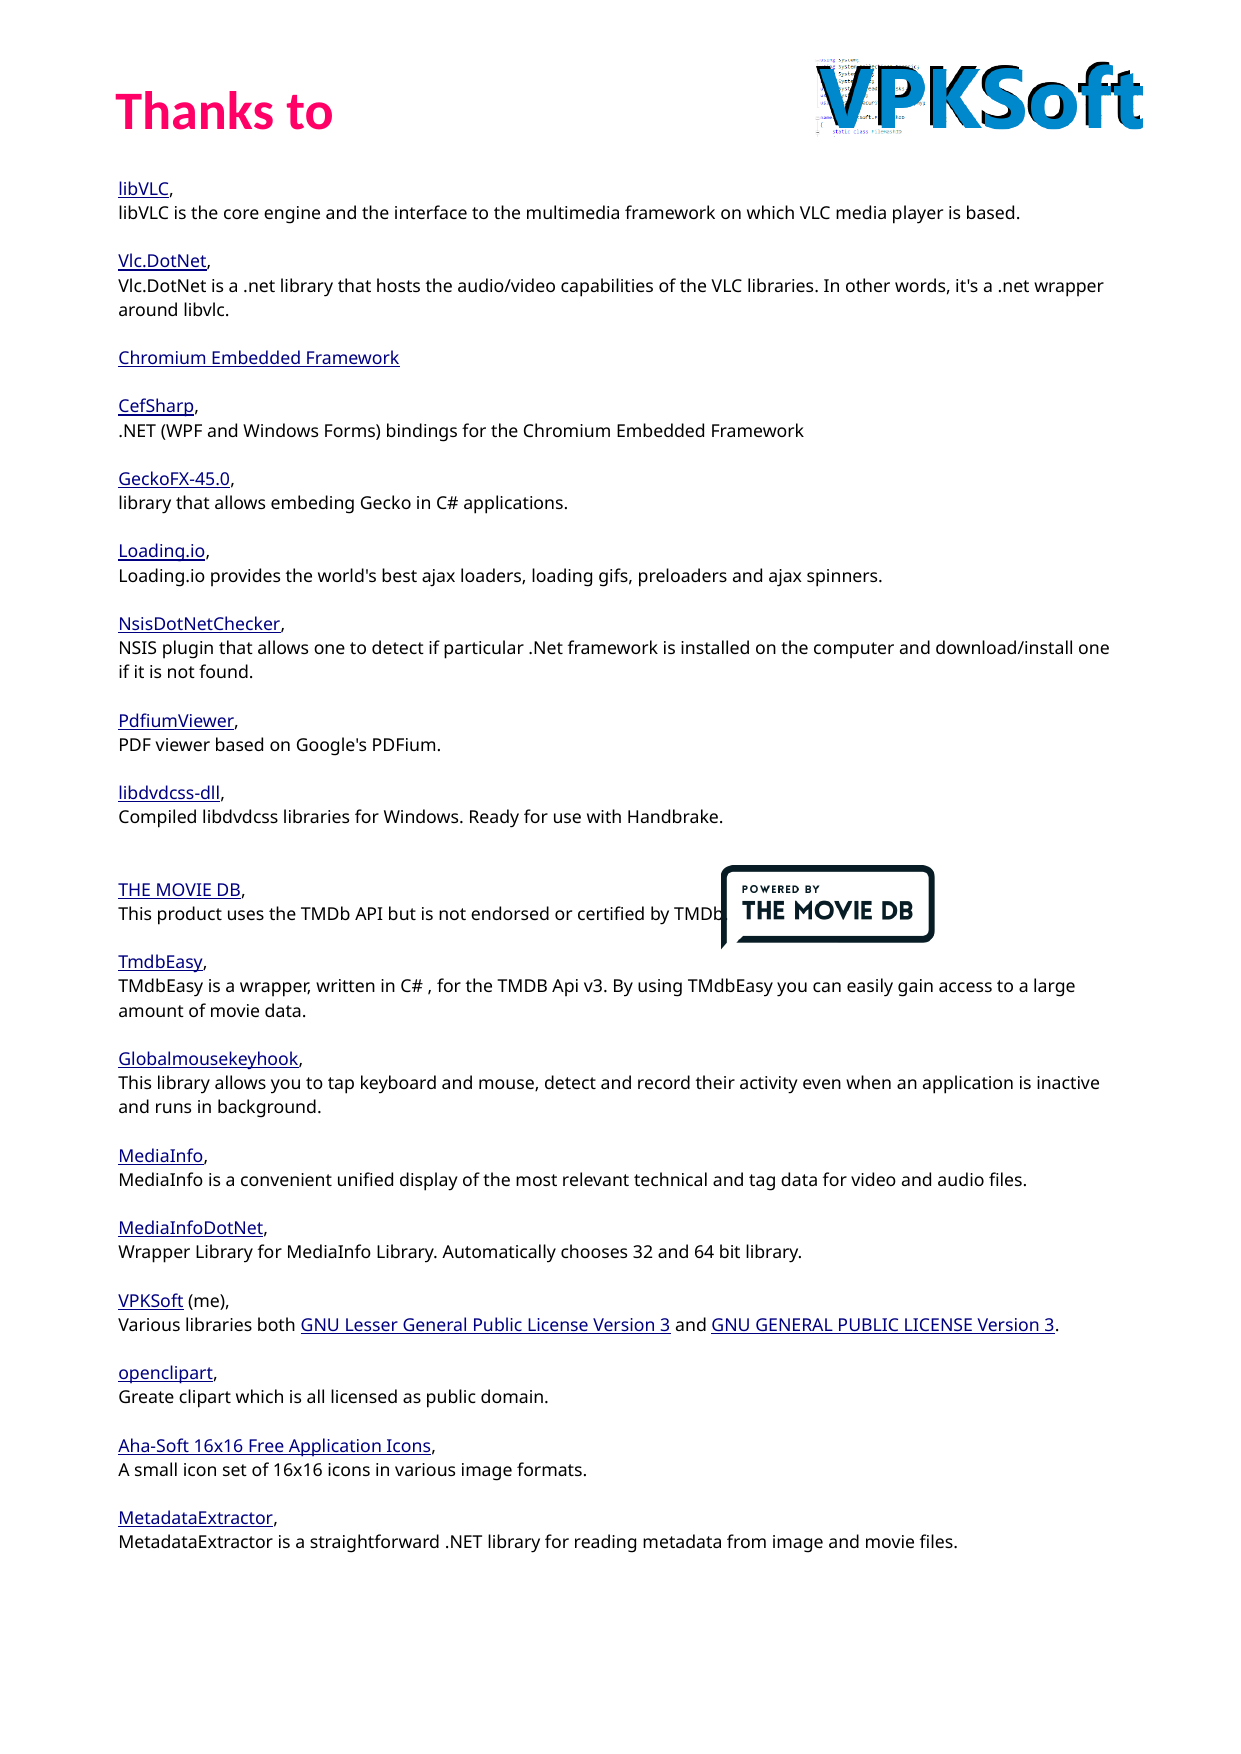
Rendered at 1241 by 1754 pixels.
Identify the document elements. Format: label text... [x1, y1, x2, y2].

text This library allows you to tap keyboard and mouse, detect and record their activity even when an application is inactive and runs in background. [118, 1071, 1122, 1119]
text [935, 877, 1122, 901]
text PDF viewer based on Google's PDFium. [118, 732, 1122, 756]
text Vlc.DotNet is a .net library that hosts the audio/video capabilities of the VLC libraries. In other words, it's a .net wrapper around libvlc. [118, 273, 1122, 321]
text Loading.io, [118, 539, 1122, 563]
text TMdbEasy is a wrapper, written in C# , for the TMDB Api v3. By using TMdbEasy you can easily gain access to a large amount of movie data. [118, 974, 1122, 1022]
text Compiled libdvdcss libraries for Windows. Ready for use with Handbrake. [118, 805, 1122, 829]
text NSIS plugin that allows one to detect if particular .Net framework is installed on the computer and download/install one if it is not found. [118, 636, 1122, 684]
text .NET (WPF and Windows Forms) bindings for the Chromium Embedded Framework [118, 418, 1122, 442]
text library that allows embeding Gecko in C# applications. [118, 491, 1122, 515]
text TmdbEasy, [118, 950, 1122, 974]
picture [721, 865, 935, 950]
text PdfiumViewer, [118, 708, 1122, 732]
text GeckoFX-45.0, [118, 466, 1122, 491]
text Various libraries both GNU Lesser General Public License Version 3 and GNU GENERAL PUBLIC LICENSE Version 3. [118, 1312, 1122, 1336]
text VPKSoft (me), [118, 1288, 1122, 1312]
text Loading.io provides the world's best ajax loaders, loading gifs, preloaders and ajax spinners. [118, 563, 1122, 587]
text Aha-Soft 16x16 Free Application Icons, [118, 1433, 1122, 1457]
text Vlc.DotNet, [118, 249, 1122, 273]
text THE MOVIE DB, [118, 877, 721, 901]
text MediaInfoDotNet, [118, 1216, 1122, 1240]
text Globalmousekeyhook, [118, 1046, 1122, 1071]
text libVLC, [118, 176, 1122, 201]
text Greate clipart which is all licensed as public domain. [118, 1385, 1122, 1409]
text A small icon set of 16x16 icons in various image formats. [118, 1457, 1122, 1481]
text MetadataExtractor is a straightforward .NET library for reading metadata from image and movie files. [118, 1530, 1122, 1554]
text libdvdcss-dll, [118, 781, 1122, 805]
text Wrapper Library for MediaInfo Library. Automatically chooses 32 and 64 bit library. [118, 1240, 1122, 1264]
text MetadataExtractor, [118, 1506, 1122, 1530]
text openclipart, [118, 1361, 1122, 1385]
text Chromium Embedded Framework [118, 346, 1122, 370]
picture [814, 59, 1149, 137]
text libVLC is the core engine and the interface to the multimedia framework on which VLC media player is based. [118, 201, 1122, 225]
text NsisDotNetChecker, [118, 611, 1122, 636]
text MediaInfo is a convenient unified display of the most relevant technical and tag data for video and audio files. [118, 1167, 1122, 1191]
text This product uses the TMDb API but is not endorsed or certified by TMDb. [935, 901, 1122, 926]
text MediaInfo, [118, 1143, 1122, 1167]
text CefSharp, [118, 394, 1122, 418]
text This product uses the TMDb API but is not endorsed or certified by TMDb. [118, 901, 721, 926]
